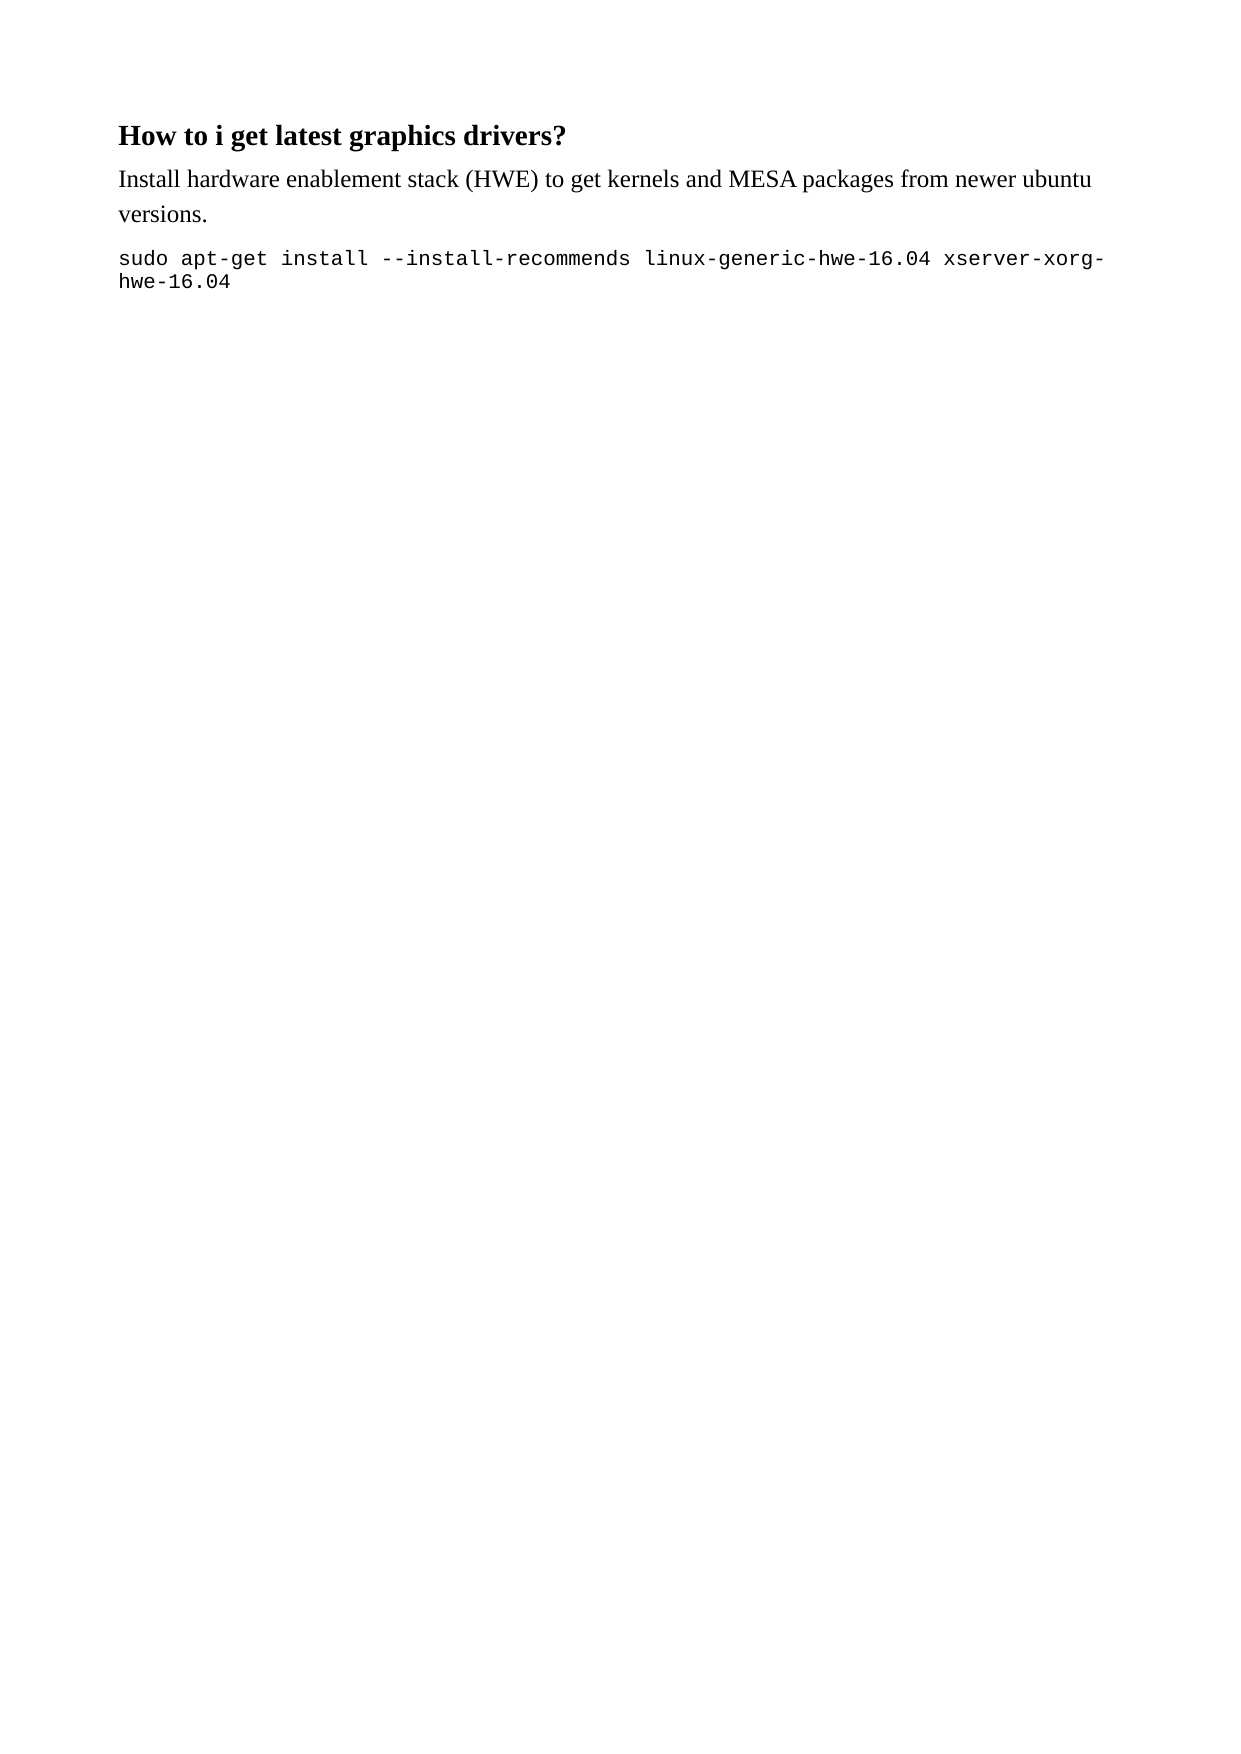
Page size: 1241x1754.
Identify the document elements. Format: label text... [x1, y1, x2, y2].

text Install hardware enablement stack (HWE) to get kernels and MESA packages from newer ubuntu versions. [118, 164, 1122, 227]
subtitle How to i get latest graphics drivers? [118, 118, 1122, 152]
text sudo apt-get install --install-recommends linux-generic-hwe-16.04 xserver-xorg-hwe-16.04 [118, 248, 1122, 295]
